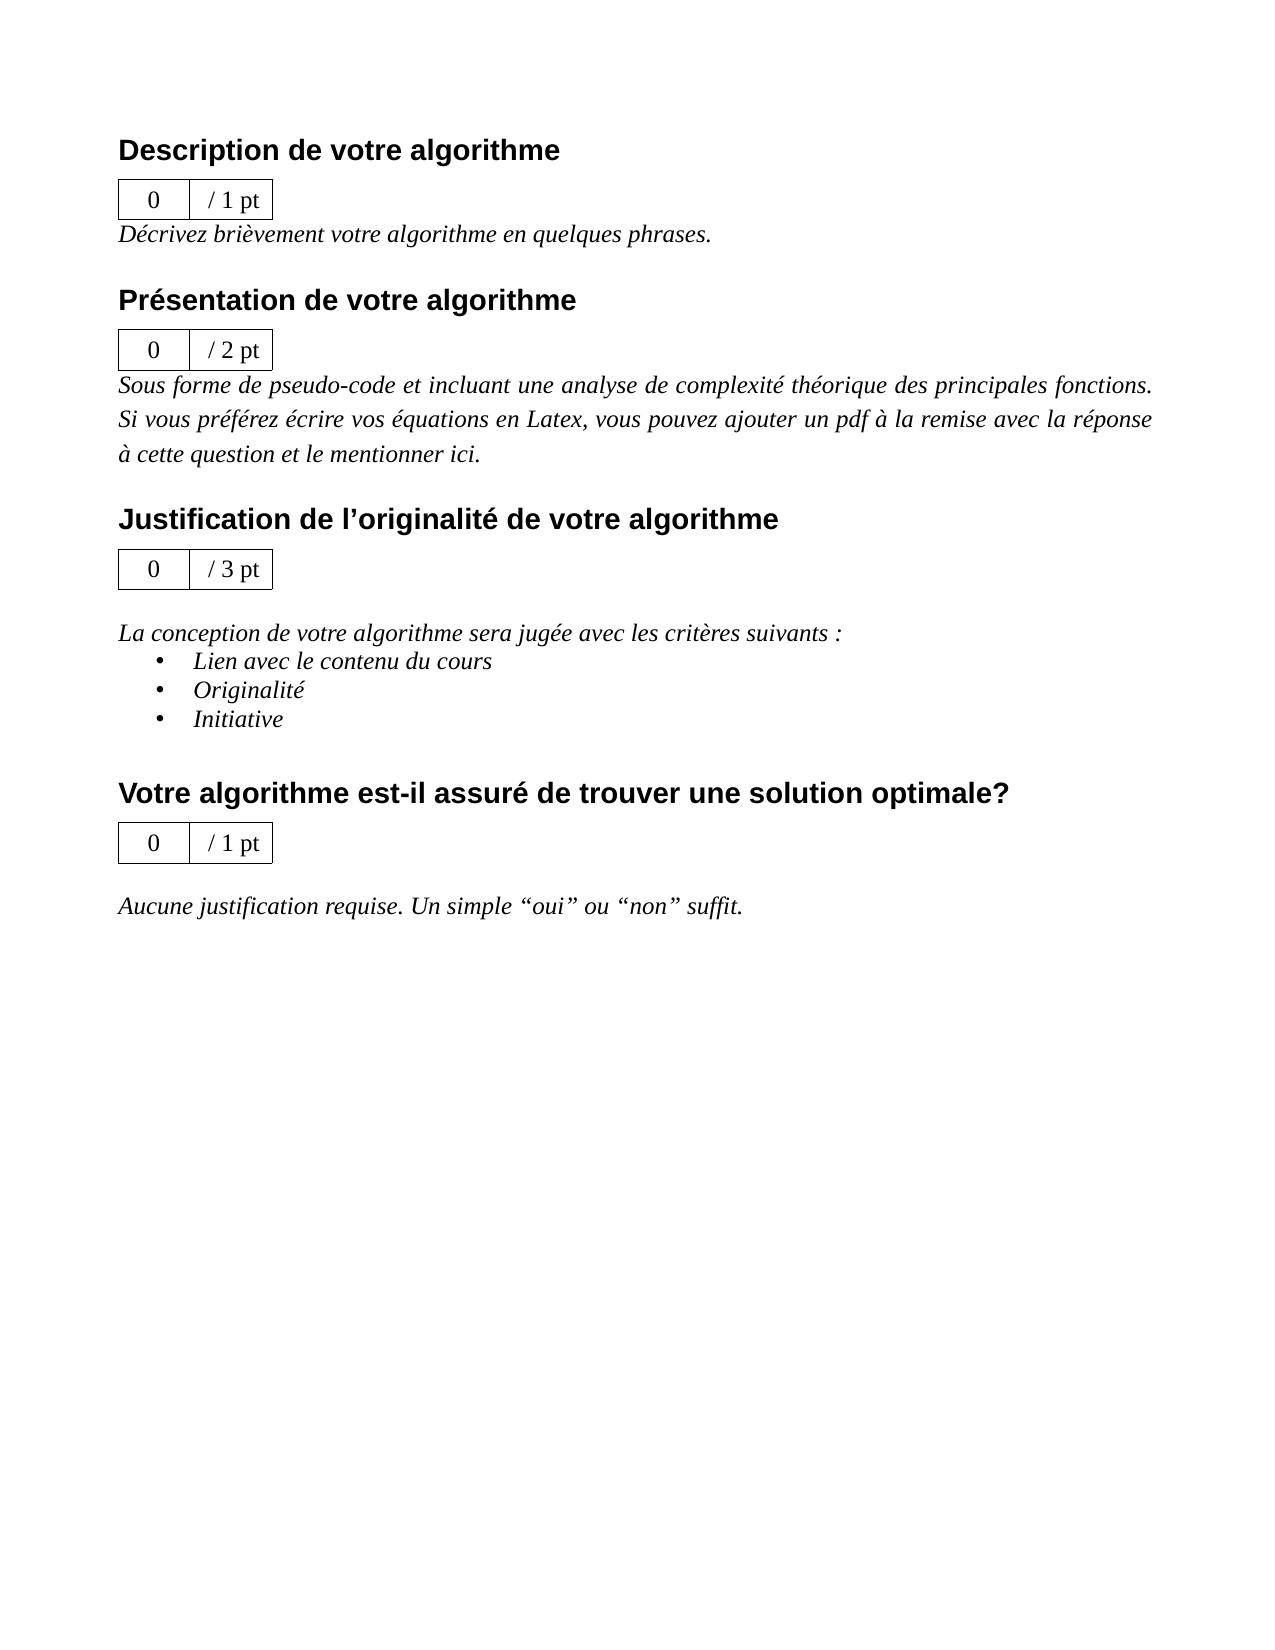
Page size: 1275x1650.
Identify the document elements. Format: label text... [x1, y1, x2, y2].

text La conception de votre algorithme sera jugée avec les critères suivants : [118, 618, 1157, 646]
table_header / 1 pt [190, 180, 272, 219]
subtitle Justification de l’originalité de votre algorithme [118, 502, 1157, 536]
subtitle Description de votre algorithme [118, 133, 1157, 166]
table_header 0 [119, 330, 189, 369]
table_header / 1 pt [190, 823, 272, 863]
table_header 0 [119, 550, 189, 589]
list Initiative [156, 704, 1157, 733]
subtitle Votre algorithme est-il assuré de trouver une solution optimale? [118, 776, 1157, 810]
table_header 0 [119, 180, 189, 219]
text Aucune justification requise. Un simple “oui” ou “non” suffit. [118, 891, 1157, 920]
text Décrivez brièvement votre algorithme en quelques phrases. [118, 219, 1157, 248]
table_header / 3 pt [190, 550, 272, 589]
table_header 0 [119, 823, 189, 863]
text Sous forme de pseudo-code et incluant une analyse de complexité théorique des principales fonctions. Si vous préférez écrire vos équations en Latex, vous pouvez ajouter un pdf à la remise avec la réponse à cette question et le mentionner ici. [118, 370, 1157, 467]
table_header / 2 pt [190, 330, 272, 369]
list Lien avec le contenu du cours [156, 646, 1157, 675]
subtitle Présentation de votre algorithme [118, 283, 1157, 317]
list Originalité [156, 675, 1157, 704]
